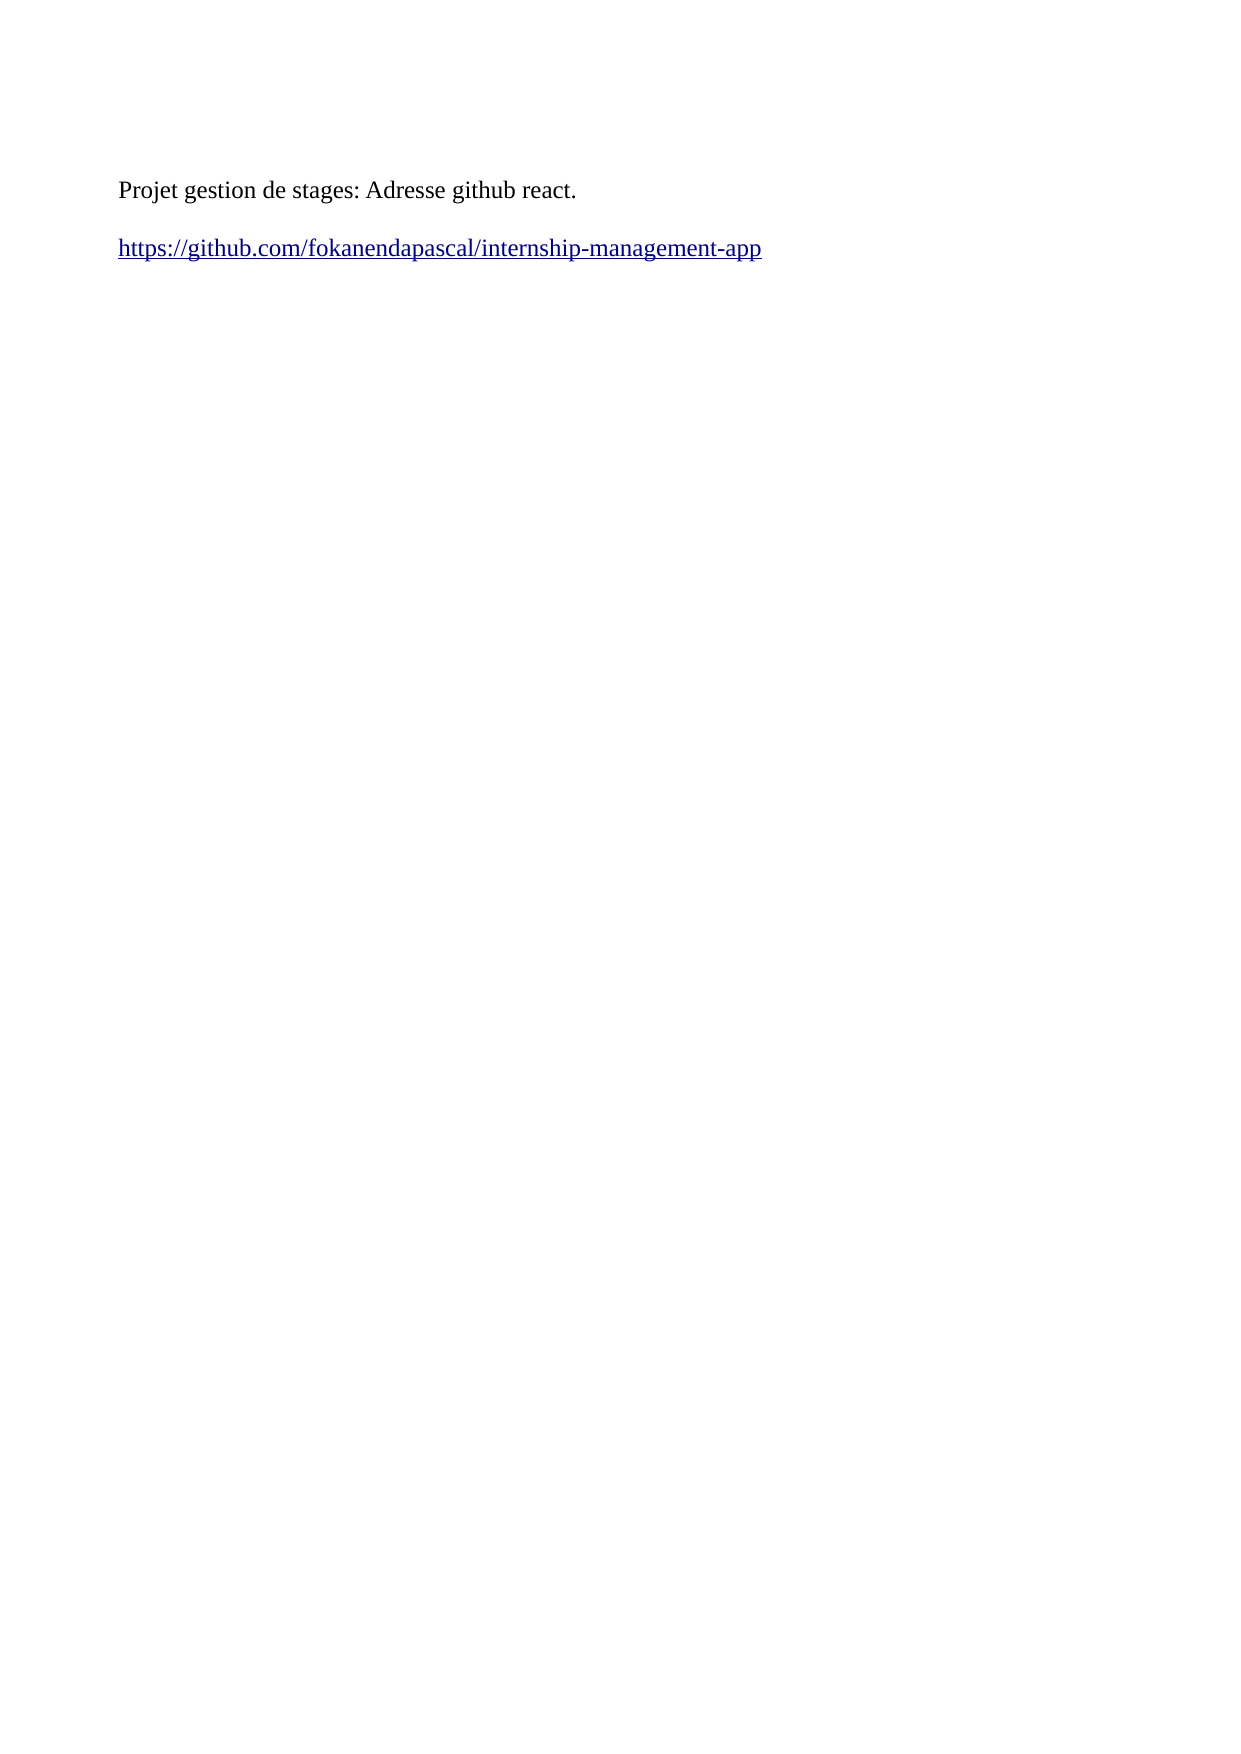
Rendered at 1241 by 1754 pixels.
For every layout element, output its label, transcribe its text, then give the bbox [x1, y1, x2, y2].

text https://github.com/fokanendapascal/internship-management-app [118, 233, 1122, 262]
text Projet gestion de stages: Adresse github react. [118, 176, 1122, 204]
